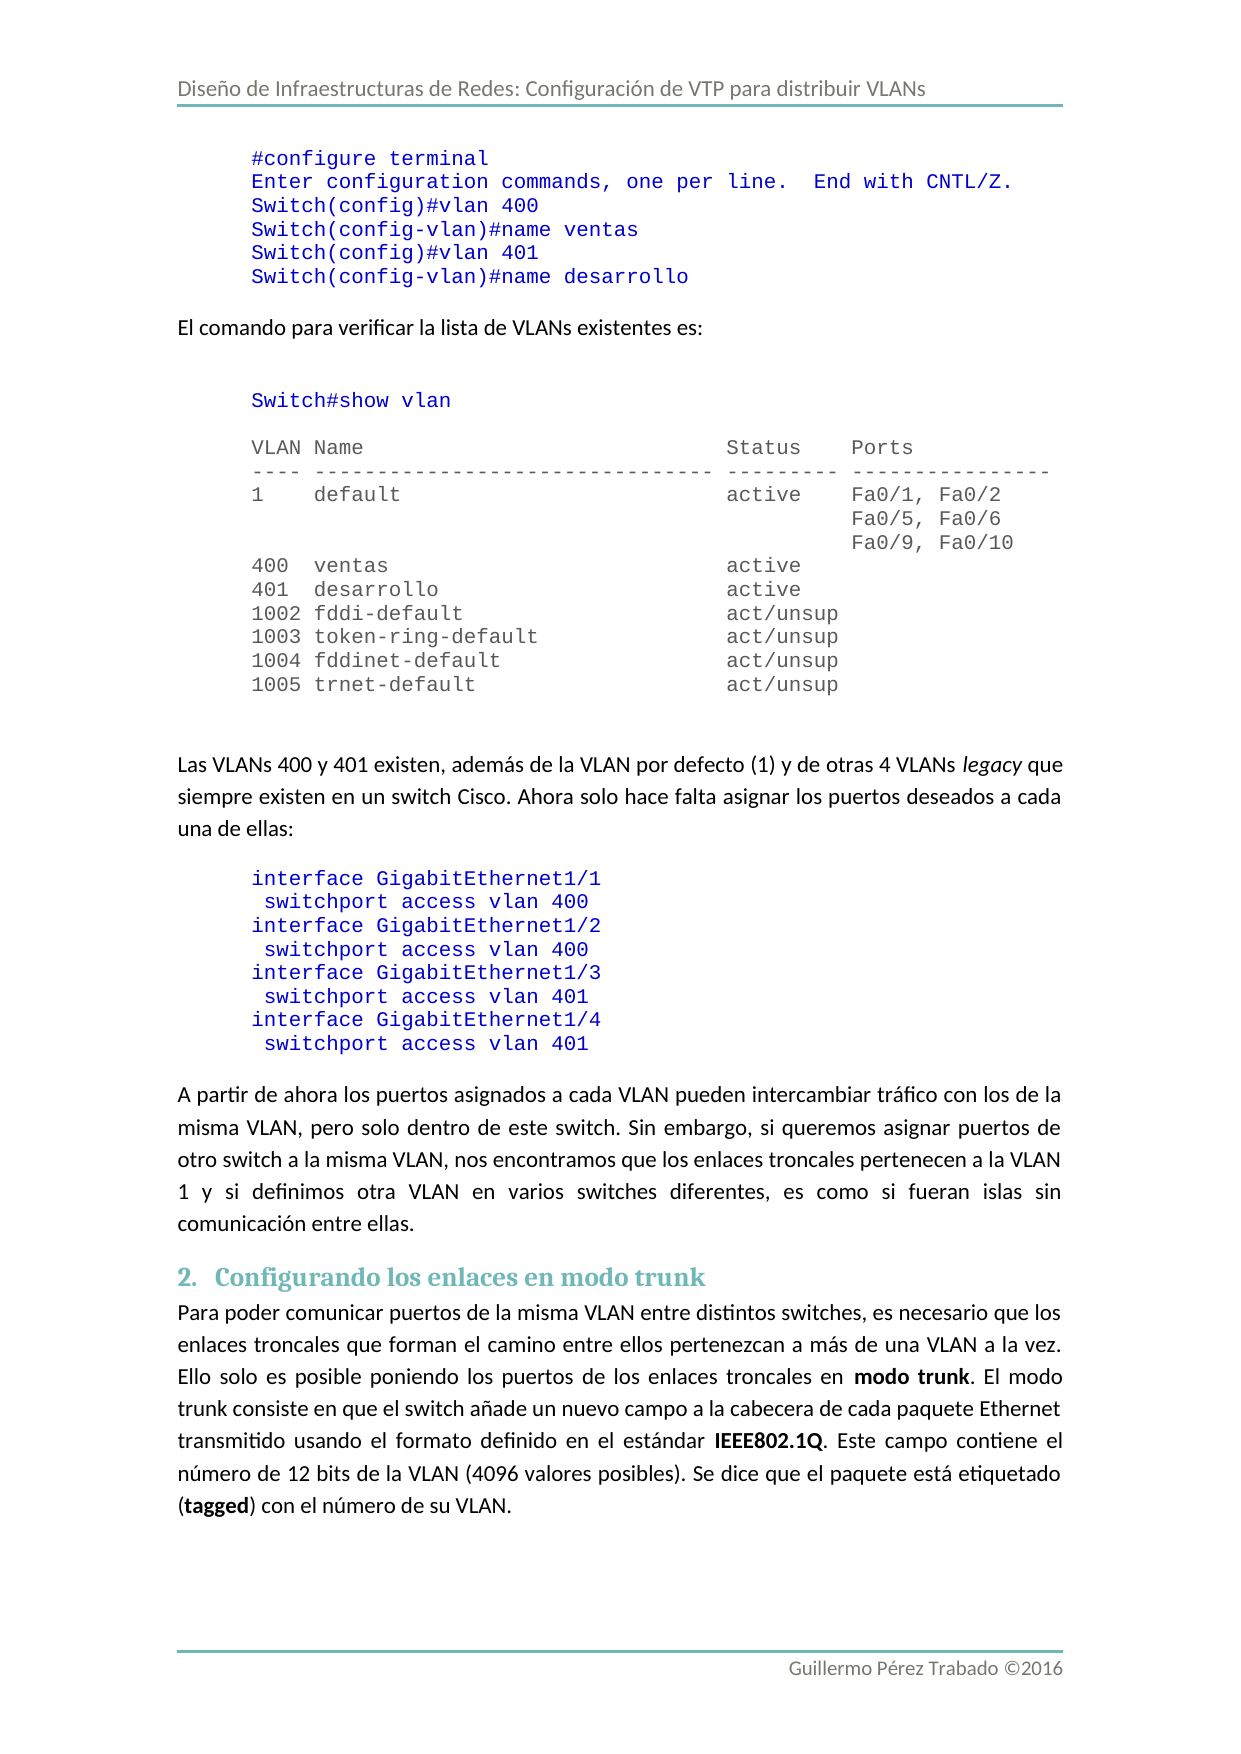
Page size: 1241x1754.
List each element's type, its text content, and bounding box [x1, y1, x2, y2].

text Switch(config-vlan)#name ventas [251, 218, 1063, 242]
text switchport access vlan 401 [251, 986, 1063, 1009]
text switchport access vlan 400 [251, 891, 1063, 915]
text interface GigabitEthernet1/4 [251, 1009, 1063, 1033]
text switchport access vlan 401 [251, 1033, 1063, 1057]
text ---- -------------------------------- --------- ---------------- [251, 461, 1063, 484]
text switchport access vlan 400 [251, 938, 1063, 962]
text Switch(config)#vlan 401 [251, 242, 1063, 266]
text Switch(config-vlan)#name desarrollo [251, 266, 1063, 289]
text 1005 trnet-default act/unsup [251, 673, 1063, 697]
text interface GigabitEthernet1/2 [251, 915, 1063, 938]
text Fa0/5, Fa0/6 [251, 508, 1063, 532]
text Para poder comunicar puertos de la misma VLAN entre distintos switches, es necesario que los enlaces troncales que forman el camino entre ellos pertenezcan a más de una VLAN a la vez. Ello solo es posible poniendo los puertos de los enlaces troncales en modo trunk. El modo trunk consiste en que el switch añade un nuevo campo a la cabecera de cada paquete Ethernet transmitido usando el formato definido en el estándar IEEE802.1Q. Este campo contiene el número de 12 bits de la VLAN (4096 valores posibles). Se dice que el paquete está etiquetado (tagged) con el número de su VLAN. [177, 1298, 1063, 1519]
text Enter configuration commands, one per line. End with CNTL/Z. [251, 171, 1063, 195]
text #configure terminal [251, 148, 1063, 171]
text 400 ventas active [251, 555, 1063, 579]
text 1 default active Fa0/1, Fa0/2 [251, 484, 1063, 508]
text Las VLANs 400 y 401 existen, además de la VLAN por defecto (1) y de otras 4 VLANs legacy que siempre existen en un switch Cisco. Ahora solo hace falta asignar los puertos deseados a cada una de ellas: [177, 750, 1063, 843]
text 1002 fddi-default act/unsup [251, 603, 1063, 626]
text interface GigabitEthernet1/3 [251, 962, 1063, 986]
subtitle Configurando los enlaces en modo trunk [177, 1262, 1063, 1293]
text El comando para verificar la lista de VLANs existentes es: [177, 313, 1063, 341]
text interface GigabitEthernet1/1 [251, 868, 1063, 891]
text VLAN Name Status Ports [251, 437, 1063, 461]
text Switch#show vlan [251, 390, 1063, 413]
text 1003 token-ring-default act/unsup [251, 626, 1063, 650]
text A partir de ahora los puertos asignados a cada VLAN pueden intercambiar tráfico con los de la misma VLAN, pero solo dentro de este switch. Sin embargo, si queremos asignar puertos de otro switch a la misma VLAN, nos encontramos que los enlaces troncales pertenecen a la VLAN 1 y si definimos otra VLAN en varios switches diferentes, es como si fueran islas sin comunicación entre ellas. [177, 1080, 1063, 1237]
text 1004 fddinet-default act/unsup [251, 650, 1063, 673]
text Switch(config)#vlan 400 [251, 195, 1063, 218]
text 401 desarrollo active [251, 579, 1063, 603]
text Fa0/9, Fa0/10 [251, 532, 1063, 555]
